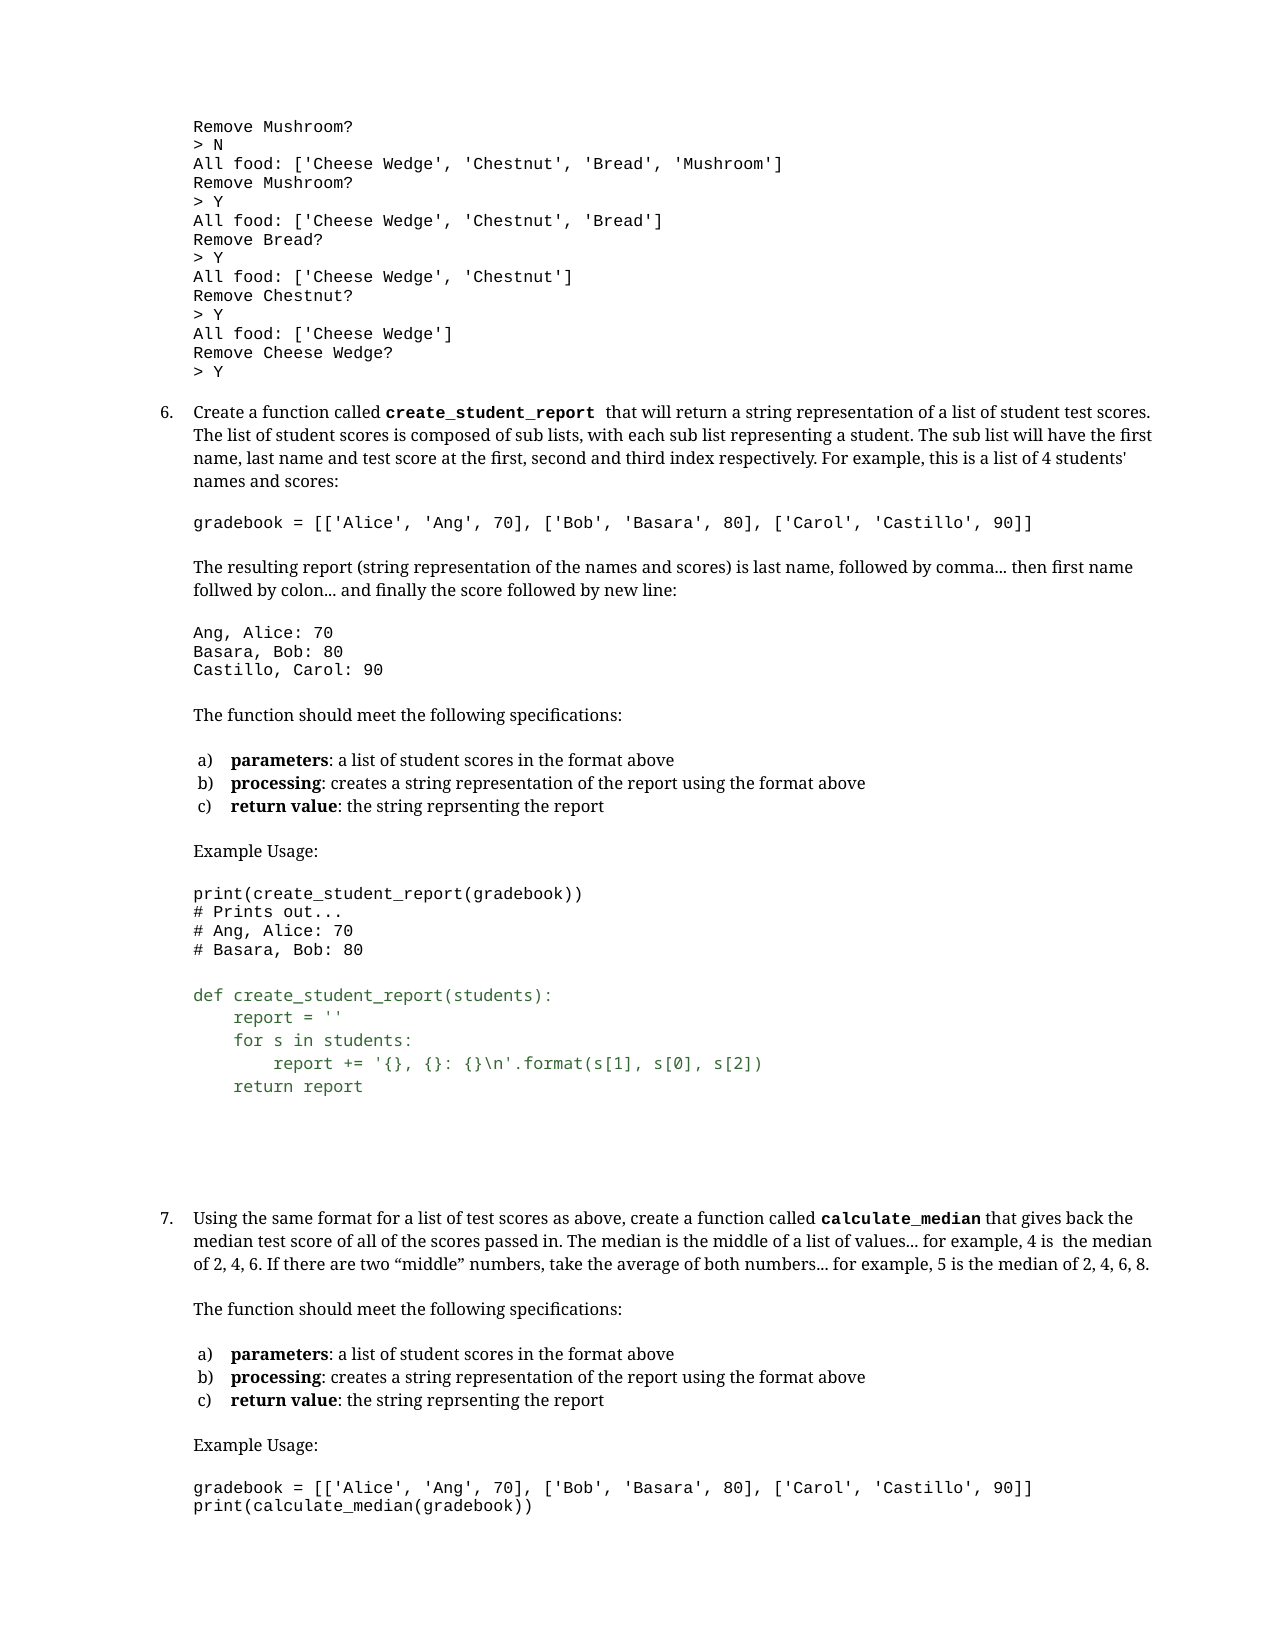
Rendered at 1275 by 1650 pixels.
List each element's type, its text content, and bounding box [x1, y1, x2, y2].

list print(calculate_median(gradebook)) [156, 1498, 1157, 1517]
list Example Usage: gradebook = [['Alice', 'Ang', 70], ['Bob', 'Basara', 80], ['Carol', 'Castillo', 90]] [156, 1434, 1157, 1498]
list All food: ['Cheese Wedge'] [156, 326, 1157, 344]
list parameters: a list of student scores in the format above [193, 1343, 1157, 1366]
list > Y [156, 307, 1157, 326]
list Remove Cheese Wedge? [156, 344, 1157, 363]
list Remove Bread? [156, 231, 1157, 250]
list > Y [156, 363, 1157, 401]
list All food: ['Cheese Wedge', 'Chestnut'] [156, 269, 1157, 288]
list Basara, Bob: 80 [156, 643, 1157, 662]
list > Y [156, 193, 1157, 212]
list Remove Mushroom? [156, 118, 1157, 137]
list Castillo, Carol: 90 The function should meet the following specifications: [156, 662, 1157, 749]
list Remove Chestnut? [156, 288, 1157, 307]
list def create_student_report(students): [156, 961, 1157, 1006]
list Example Usage: print(create_student_report(gradebook)) # Prints out... # Ang, Alice: 70 [156, 840, 1157, 942]
list report = '' [156, 1006, 1157, 1029]
list Using the same format for a list of test scores as above, create a function called calculate_median that gives back the median test score of all of the scores passed in. The median is the middle of a list of values... for example, 4 is the median of 2, 4, 6. If there are two “middle” numbers, take the average of both numbers... for example, 5 is the median of 2, 4, 6, 8. The function should meet the following specifications: [156, 1207, 1157, 1343]
list return value: the string reprsenting the report [193, 794, 1157, 840]
list All food: ['Cheese Wedge', 'Chestnut', 'Bread', 'Mushroom'] [156, 156, 1157, 175]
list return value: the string reprsenting the report [193, 1388, 1157, 1434]
list report += '{}, {}: {}\n'.format(s[1], s[0], s[2]) [156, 1051, 1157, 1074]
list return report [156, 1074, 1157, 1116]
list > Y [156, 250, 1157, 269]
list Remove Mushroom? [156, 175, 1157, 193]
list # Basara, Bob: 80 [156, 942, 1157, 961]
list processing: creates a string representation of the report using the format above [193, 772, 1157, 794]
list All food: ['Cheese Wedge', 'Chestnut', 'Bread'] [156, 212, 1157, 231]
list > N [156, 137, 1157, 156]
list The resulting report (string representation of the names and scores) is last name, followed by comma... then first name follwed by colon... and finally the score followed by new line: Ang, Alice: 70 [156, 533, 1157, 643]
list parameters: a list of student scores in the format above [193, 749, 1157, 772]
list processing: creates a string representation of the report using the format above [193, 1366, 1157, 1388]
list for s in students: [156, 1029, 1157, 1051]
list Create a function called create_student_report that will return a string representation of a list of student test scores. The list of student scores is composed of sub lists, with each sub list representing a student. The sub list will have the first name, last name and test score at the first, second and third index respectively. For example, this is a list of 4 students' names and scores: gradebook = [['Alice', 'Ang', 70], ['Bob', 'Basara', 80], ['Carol', 'Castillo', 90]] [156, 401, 1157, 533]
